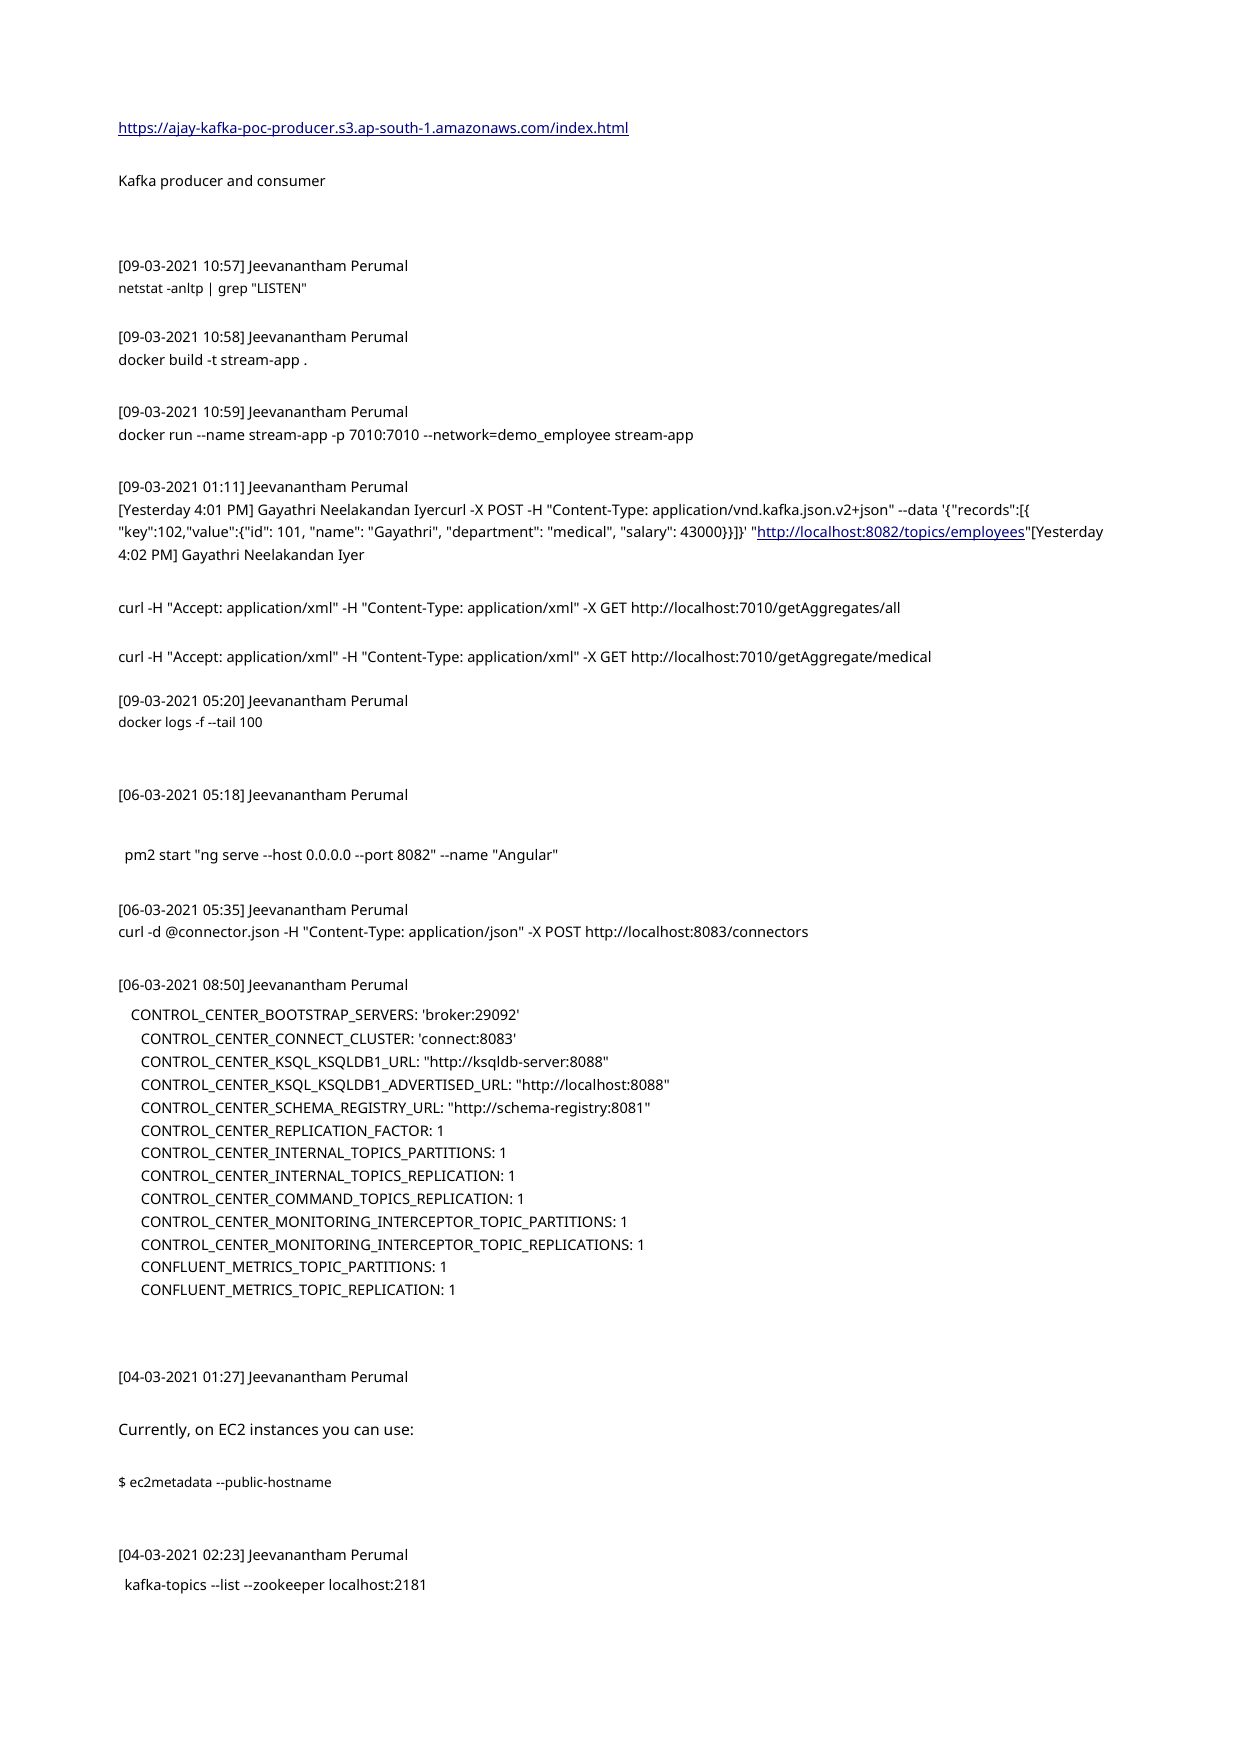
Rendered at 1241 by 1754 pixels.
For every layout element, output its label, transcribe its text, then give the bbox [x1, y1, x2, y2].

text docker build -t stream-app . [118, 349, 1122, 369]
text Currently, on EC2 instances you can use: [118, 1419, 1122, 1440]
text [06-03-2021 05:18] Jeevanantham Perumal [118, 785, 1122, 804]
text netstat -anltp | grep "LISTEN" [118, 278, 1122, 297]
text $ ec2metadata --public-hostname [118, 1473, 1122, 1491]
text [09-03-2021 10:58] Jeevanantham Perumal [118, 326, 1122, 346]
text [Yesterday 4:01 PM] Gayathri Neelakandan Iyercurl -X POST -H "Content-Type: application/vnd.kafka.json.v2+json" --data '{​​​​​​"records":[{​​​​​​​​​​​​​"key":102,"value":{​​​​​​​​​​​​​"id": 101, "name": "Gayathri", "department": "medical", "salary": 43000}​​​​​​​​​​​​​}​​​​​​​​​​​​​]}​​​​​​​​​​​​​' "http://localhost:8082/topics/employees"​[Yesterday 4:02 PM] Gayathri Neelakandan Iyer [118, 499, 1122, 565]
text [09-03-2021 10:59] Jeevanantham Perumal [118, 402, 1122, 421]
text [09-03-2021 01:11] Jeevanantham Perumal [118, 477, 1122, 497]
text curl -H "Accept: application/xml" -H "Content-Type: application/xml" -X GET http://localhost:7010/getAggregate/medical [118, 647, 1122, 667]
text kafka-topics --list --zookeeper localhost:2181 [118, 1567, 1122, 1596]
text [04-03-2021 02:23] Jeevanantham Perumal [118, 1544, 1122, 1564]
text curl -H "Accept: application/xml" -H "Content-Type: application/xml" -X GET http://localhost:7010/getAggregates/all [118, 597, 1122, 617]
text [06-03-2021 05:35] Jeevanantham Perumal [118, 899, 1122, 919]
text [09-03-2021 10:57] Jeevanantham Perumal [118, 256, 1122, 276]
text https://ajay-kafka-poc-producer.s3.ap-south-1.amazonaws.com/index.html [118, 118, 1122, 138]
text [09-03-2021 05:20] Jeevanantham Perumal [118, 690, 1122, 710]
text Kafka producer and consumer [118, 170, 1122, 190]
text docker logs -f --tail 100 [118, 713, 1122, 732]
text pm2 start "ng serve --host 0.0.0.0 --port 8082" --name "Angular" [118, 837, 1122, 866]
text docker run --name stream-app -p 7010:7010 --network=demo_employee stream-app [118, 424, 1122, 444]
text [04-03-2021 01:27] Jeevanantham Perumal [118, 1367, 1122, 1387]
text curl -d @connector.json -H "Content-Type: application/json" -X POST http://localhost:8083/connectors [118, 922, 1122, 942]
text [06-03-2021 08:50] Jeevanantham Perumal [118, 974, 1122, 994]
text CONTROL_CENTER_BOOTSTRAP_SERVERS: 'broker:29092' CONTROL_CENTER_CONNECT_CLUSTER: 'connect:8083' CONTROL_CENTER_KSQL_KSQLDB1_URL: "http://ksqldb-server:8088" CONTROL_CENTER_KSQL_KSQLDB1_ADVERTISED_URL: "http://localhost:8088" CONTROL_CENTER_SCHEMA_REGISTRY_URL: "http://schema-registry:8081" CONTROL_CENTER_REPLICATION_FACTOR: 1 CONTROL_CENTER_INTERNAL_TOPICS_PARTITIONS: 1 CONTROL_CENTER_INTERNAL_TOPICS_REPLICATION: 1 CONTROL_CENTER_COMMAND_TOPICS_REPLICATION: 1 CONTROL_CENTER_MONITORING_INTERCEPTOR_TOPIC_PARTITIONS: 1 CONTROL_CENTER_MONITORING_INTERCEPTOR_TOPIC_REPLICATIONS: 1 CONFLUENT_METRICS_TOPIC_PARTITIONS: 1 CONFLUENT_METRICS_TOPIC_REPLICATION: 1 [118, 997, 1122, 1333]
